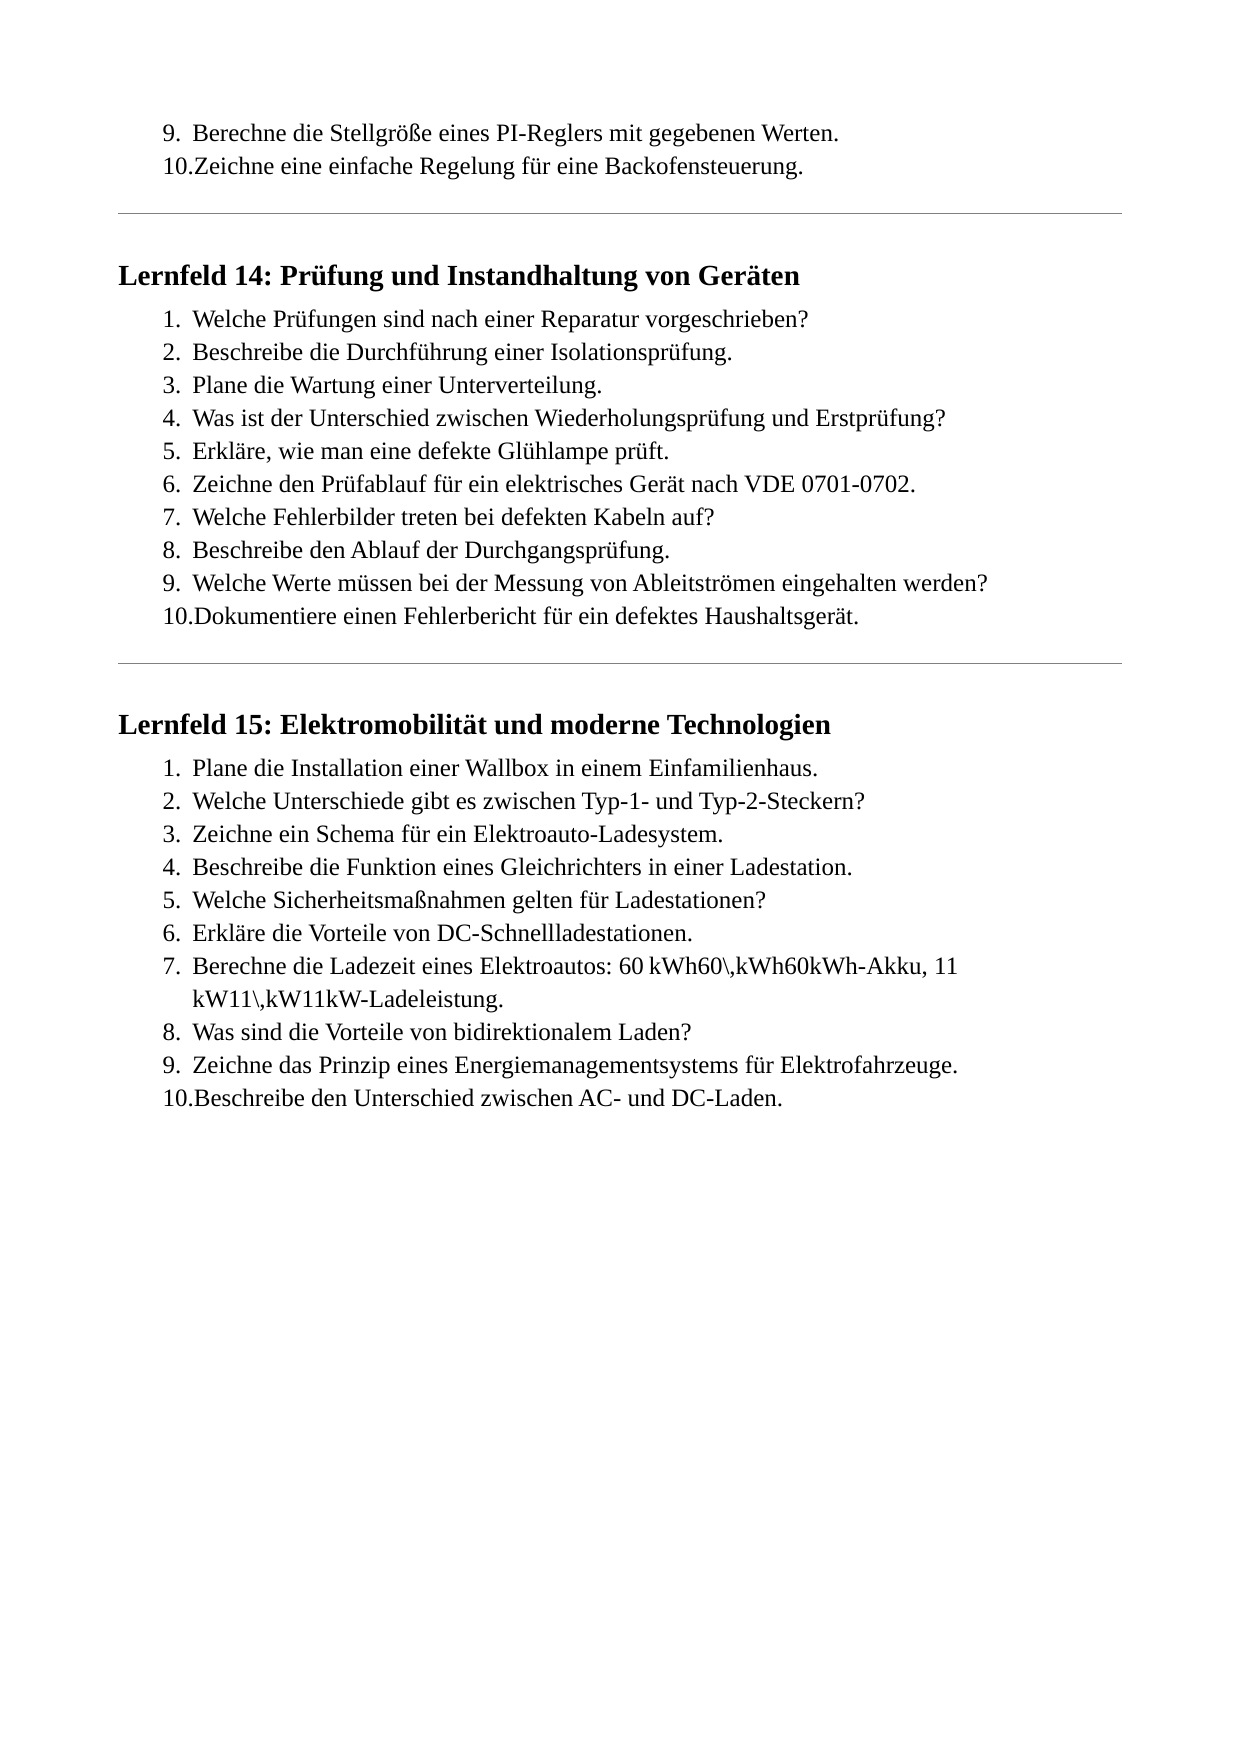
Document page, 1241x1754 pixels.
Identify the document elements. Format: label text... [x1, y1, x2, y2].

subtitle Lernfeld 14: Prüfung und Instandhaltung von Geräten [118, 258, 1122, 291]
list Welche Werte müssen bei der Messung von Ableitströmen eingehalten werden? [162, 568, 1122, 597]
list Beschreibe den Ablauf der Durchgangsprüfung. [162, 535, 1122, 563]
list Berechne die Ladezeit eines Elektroautos: 60 kWh60\,kWh60kWh-Akku, 11 kW11\,kW11kW-Ladeleistung. [162, 951, 1122, 1013]
list Welche Unterschiede gibt es zwischen Typ-1- und Typ-2-Steckern? [162, 786, 1122, 815]
list Plane die Wartung einer Unterverteilung. [162, 370, 1122, 398]
list Was ist der Unterschied zwischen Wiederholungsprüfung und Erstprüfung? [162, 403, 1122, 431]
list Zeichne den Prüfablauf für ein elektrisches Gerät nach VDE 0701-0702. [162, 469, 1122, 497]
list Zeichne das Prinzip eines Energiemanagementsystems für Elektrofahrzeuge. [162, 1051, 1122, 1079]
list Berechne die Stellgröße eines PI-Reglers mit gegebenen Werten. [162, 118, 1122, 147]
list Was sind die Vorteile von bidirektionalem Laden? [162, 1017, 1122, 1046]
list Zeichne eine einfache Regelung für eine Backofensteuerung. [162, 151, 1122, 180]
list Dokumentiere einen Fehlerbericht für ein defektes Haushaltsgerät. [162, 601, 1122, 629]
list Welche Prüfungen sind nach einer Reparatur vorgeschrieben? [162, 304, 1122, 332]
list Zeichne ein Schema für ein Elektroauto-Ladesystem. [162, 819, 1122, 848]
list Beschreibe die Funktion eines Gleichrichters in einer Ladestation. [162, 852, 1122, 881]
subtitle Lernfeld 15: Elektromobilität und moderne Technologien [118, 707, 1122, 741]
list Welche Sicherheitsmaßnahmen gelten für Ladestationen? [162, 885, 1122, 914]
list Beschreibe die Durchführung einer Isolationsprüfung. [162, 337, 1122, 365]
list Plane die Installation einer Wallbox in einem Einfamilienhaus. [162, 753, 1122, 782]
list Beschreibe den Unterschied zwischen AC- und DC-Laden. [162, 1083, 1122, 1112]
list Erkläre, wie man eine defekte Glühlampe prüft. [162, 436, 1122, 464]
list Welche Fehlerbilder treten bei defekten Kabeln auf? [162, 502, 1122, 531]
list Erkläre die Vorteile von DC-Schnellladestationen. [162, 918, 1122, 947]
